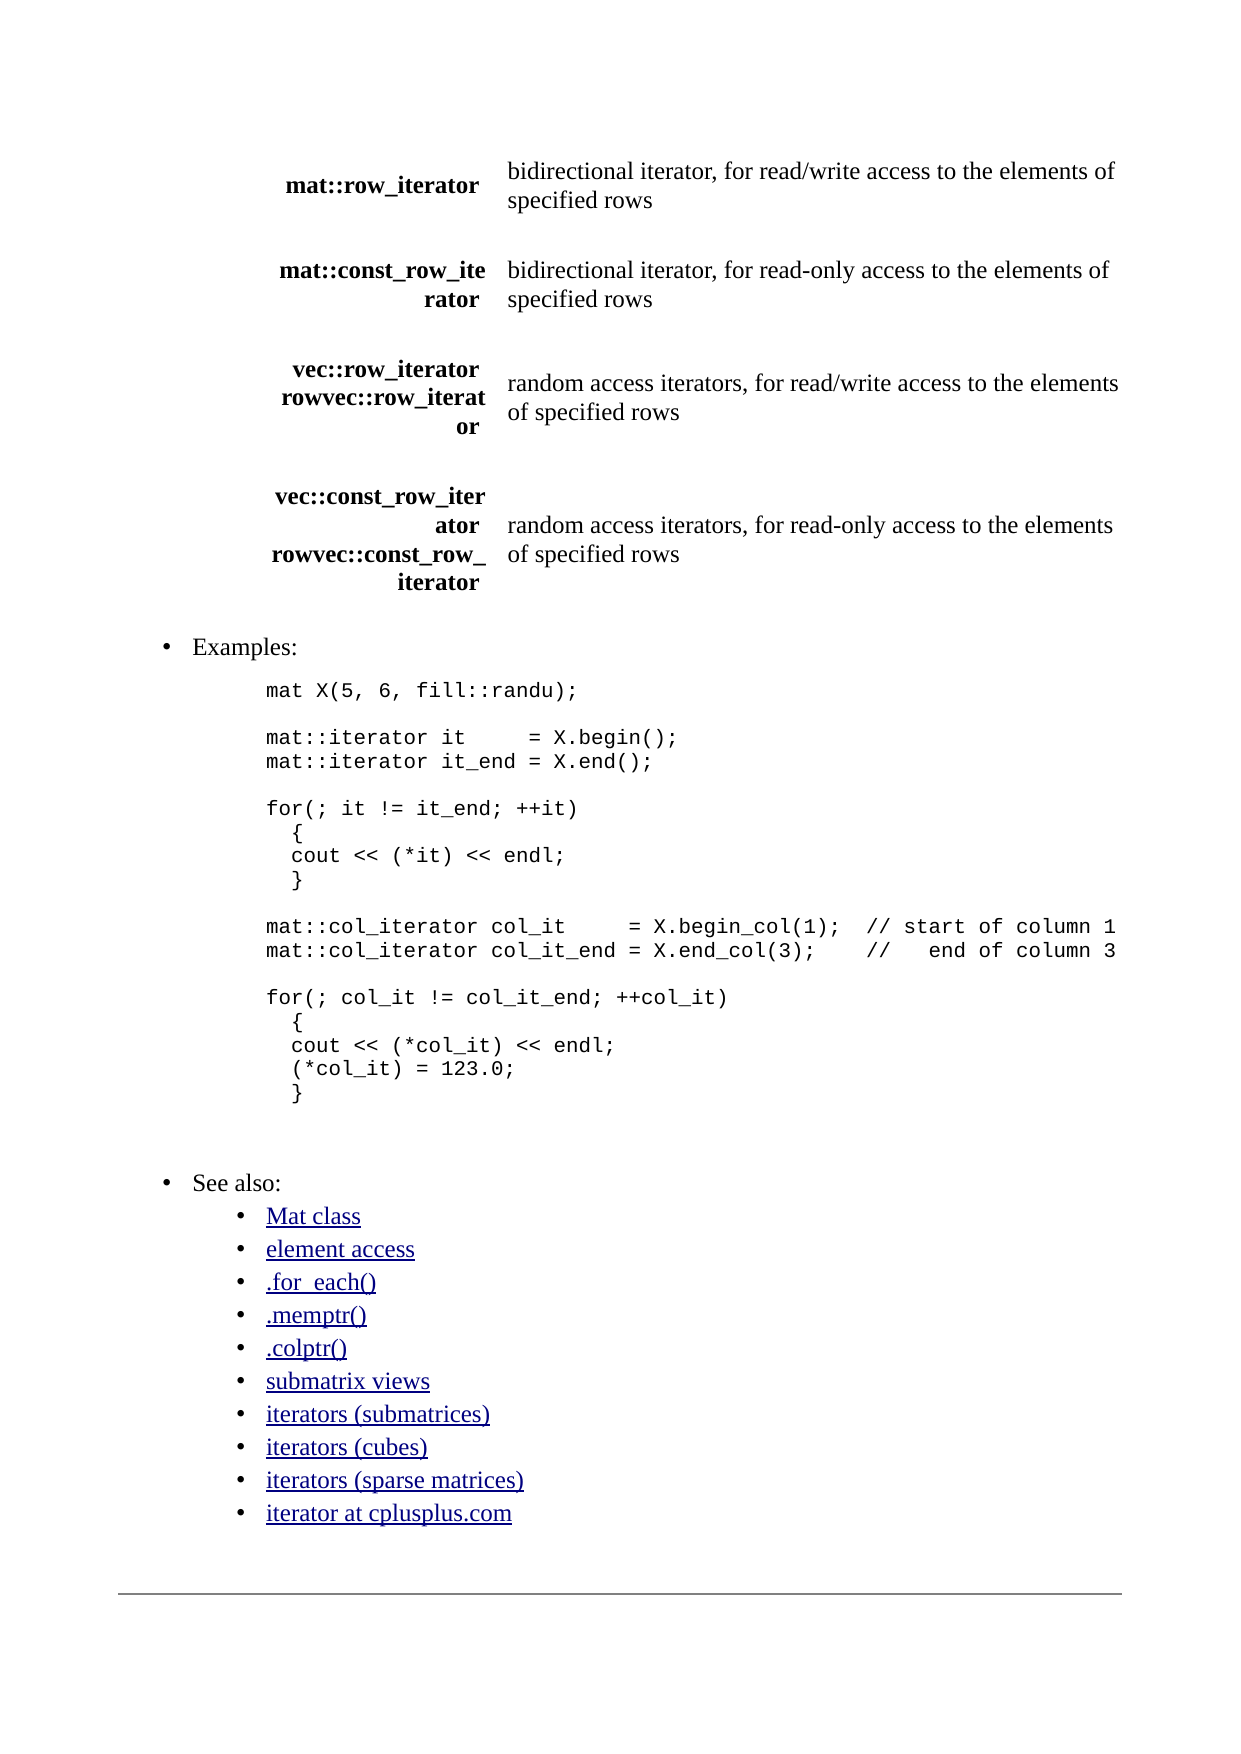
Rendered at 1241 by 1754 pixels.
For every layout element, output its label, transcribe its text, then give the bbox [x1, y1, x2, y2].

table_cell [504, 118, 1122, 153]
list .for_each() [236, 1267, 1122, 1296]
table_cell [489, 478, 504, 599]
table_cell [489, 351, 504, 443]
list Mat class [236, 1201, 1122, 1230]
list cout << (*it) << endl; [236, 846, 1122, 869]
list mat::col_iterator col_it_end = X.end_col(3); // end of column 3 [236, 940, 1122, 964]
table_cell bidirectional iterator, for read-only access to the elements of specified rows [504, 252, 1122, 316]
list iterators (cubes) [236, 1432, 1122, 1461]
table_cell [489, 316, 504, 351]
list element access [236, 1234, 1122, 1263]
list Examples: [162, 632, 1122, 661]
list See also: [162, 1168, 1122, 1197]
table_cell random access iterators, for read-only access to the elements of specified rows [504, 478, 1122, 599]
list iterator at cplusplus.com [236, 1498, 1122, 1527]
list mat::col_iterator col_it = X.begin_col(1); // start of column 1 [236, 916, 1122, 940]
list { [236, 822, 1122, 846]
list mat::iterator it_end = X.end(); [236, 751, 1122, 774]
list .memptr() [236, 1300, 1122, 1329]
table_cell [266, 316, 489, 351]
table_cell [504, 443, 1122, 478]
table_cell [266, 217, 489, 252]
table_cell vec::const_row_iterator rowvec::const_row_iterator [266, 478, 489, 599]
table_cell [489, 443, 504, 478]
table_cell [504, 217, 1122, 252]
list submatrix views [236, 1366, 1122, 1395]
table_cell vec::row_iterator rowvec::row_iterator [266, 351, 489, 443]
list for(; it != it_end; ++it) [236, 798, 1122, 822]
table_cell [489, 153, 504, 217]
table_cell [489, 252, 504, 316]
list .colptr() [236, 1333, 1122, 1362]
list } [236, 1082, 1122, 1106]
list iterators (sparse matrices) [236, 1465, 1122, 1494]
list (*col_it) = 123.0; [236, 1058, 1122, 1082]
table_cell [489, 217, 504, 252]
table_cell mat::row_iterator [266, 153, 489, 217]
table_cell [266, 118, 489, 153]
table_cell random access iterators, for read/write access to the elements of specified rows [504, 351, 1122, 443]
table_cell bidirectional iterator, for read/write access to the elements of specified rows [504, 153, 1122, 217]
list mat X(5, 6, fill::randu); [236, 680, 1122, 704]
table_cell mat::const_row_iterator [266, 252, 489, 316]
table_cell [504, 316, 1122, 351]
table_cell [489, 118, 504, 153]
list iterators (submatrices) [236, 1399, 1122, 1428]
list for(; col_it != col_it_end; ++col_it) [236, 987, 1122, 1011]
list cout << (*col_it) << endl; [236, 1035, 1122, 1058]
list { [236, 1011, 1122, 1035]
list mat::iterator it = X.begin(); [236, 727, 1122, 751]
table_cell [266, 443, 489, 478]
list } [236, 869, 1122, 893]
